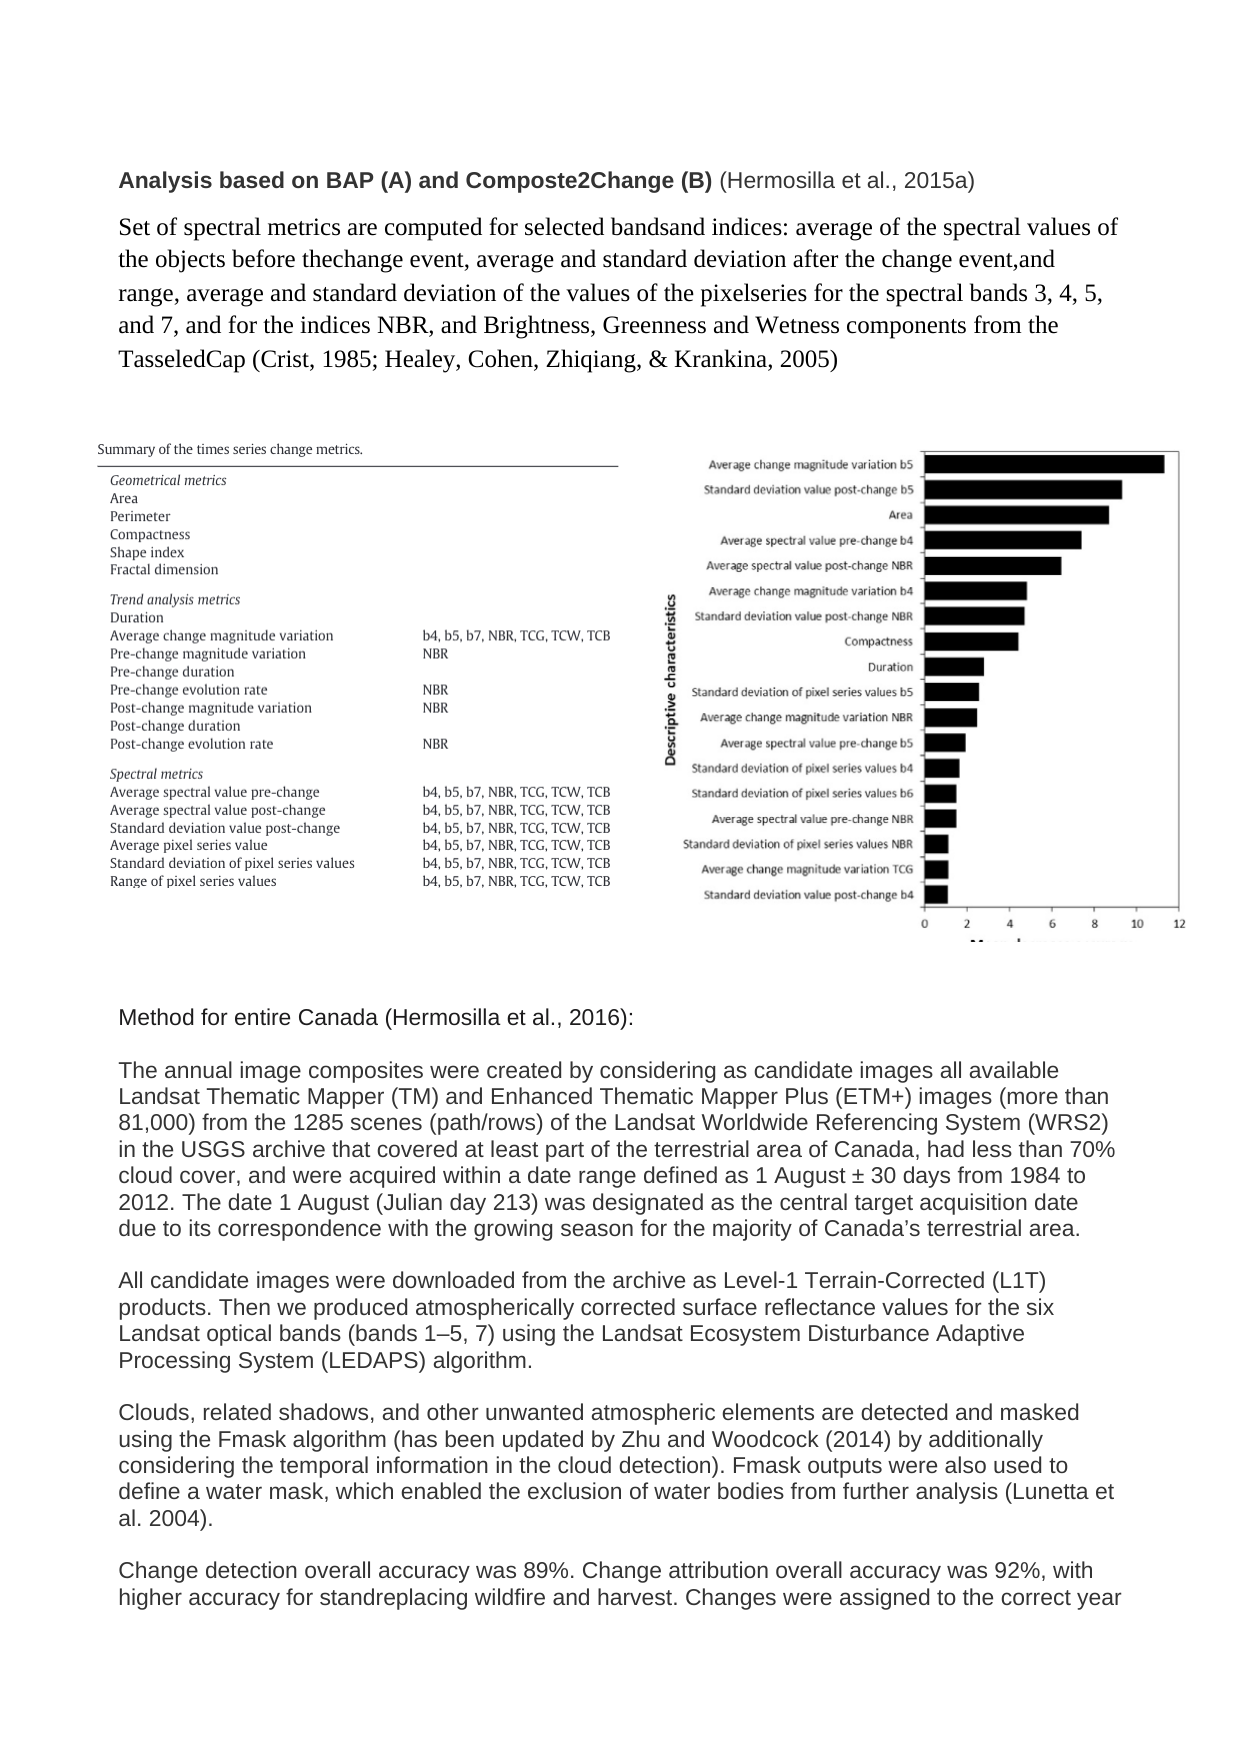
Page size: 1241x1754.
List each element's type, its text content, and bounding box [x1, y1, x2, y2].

text Set of spectral metrics are computed for selected bandsand indices: average of the spectral values of the objects before thechange event, average and standard deviation after the change event,and range, average and standard deviation of the values of the pixelseries for the spectral bands 3, 4, 5, and 7, and for the indices NBR, and Brightness, Greenness and Wetness components from the TasseledCap (Crist, 1985; Healey, Cohen, Zhiqiang, & Krankina, 2005) [118, 212, 1122, 372]
picture [658, 441, 1190, 942]
text Change detection overall accuracy was 89%. Change attribution overall accuracy was 92%, with higher accuracy for standreplacing wildfire and harvest. Changes were assigned to the correct year [118, 1557, 1122, 1610]
text Analysis based on BAP (A) and Composte2Change (B) (Hermosilla et al., 2015a) [118, 167, 1122, 193]
text All candidate images were downloaded from the archive as Level-1 Terrain-Corrected (L1T) products. Then we produced atmospherically corrected surface reflectance values for the six Landsat optical bands (bands 1–5, 7) using the Landsat Ecosystem Disturbance Adaptive Processing System (LEDAPS) algorithm. [118, 1267, 1122, 1373]
text Method for entire Canada (Hermosilla et al., 2016): [118, 1004, 1122, 1030]
text The annual image composites were created by considering as candidate images all available Landsat Thematic Mapper (TM) and Enhanced Thematic Mapper Plus (ETM+) images (more than 81,000) from the 1285 scenes (path/rows) of the Landsat Worldwide Referencing System (WRS2) in the USGS archive that covered at least part of the terrestrial area of Canada, had less than 70% cloud cover, and were acquired within a date range defined as 1 August ± 30 days from 1984 to 2012. The date 1 August (Julian day 213) was designated as the central target acquisition date due to its correspondence with the growing season for the majority of Canada’s terrestrial area. [118, 1057, 1122, 1241]
text Clouds, related shadows, and other unwanted atmospheric elements are detected and masked using the Fmask algorithm (has been updated by Zhu and Woodcock (2014) by additionally considering the temporal information in the cloud detection). Fmask outputs were also used to define a water mask, which enabled the exclusion of water bodies from further analysis (Lunetta et al. 2004). [118, 1399, 1122, 1531]
picture [93, 441, 619, 888]
